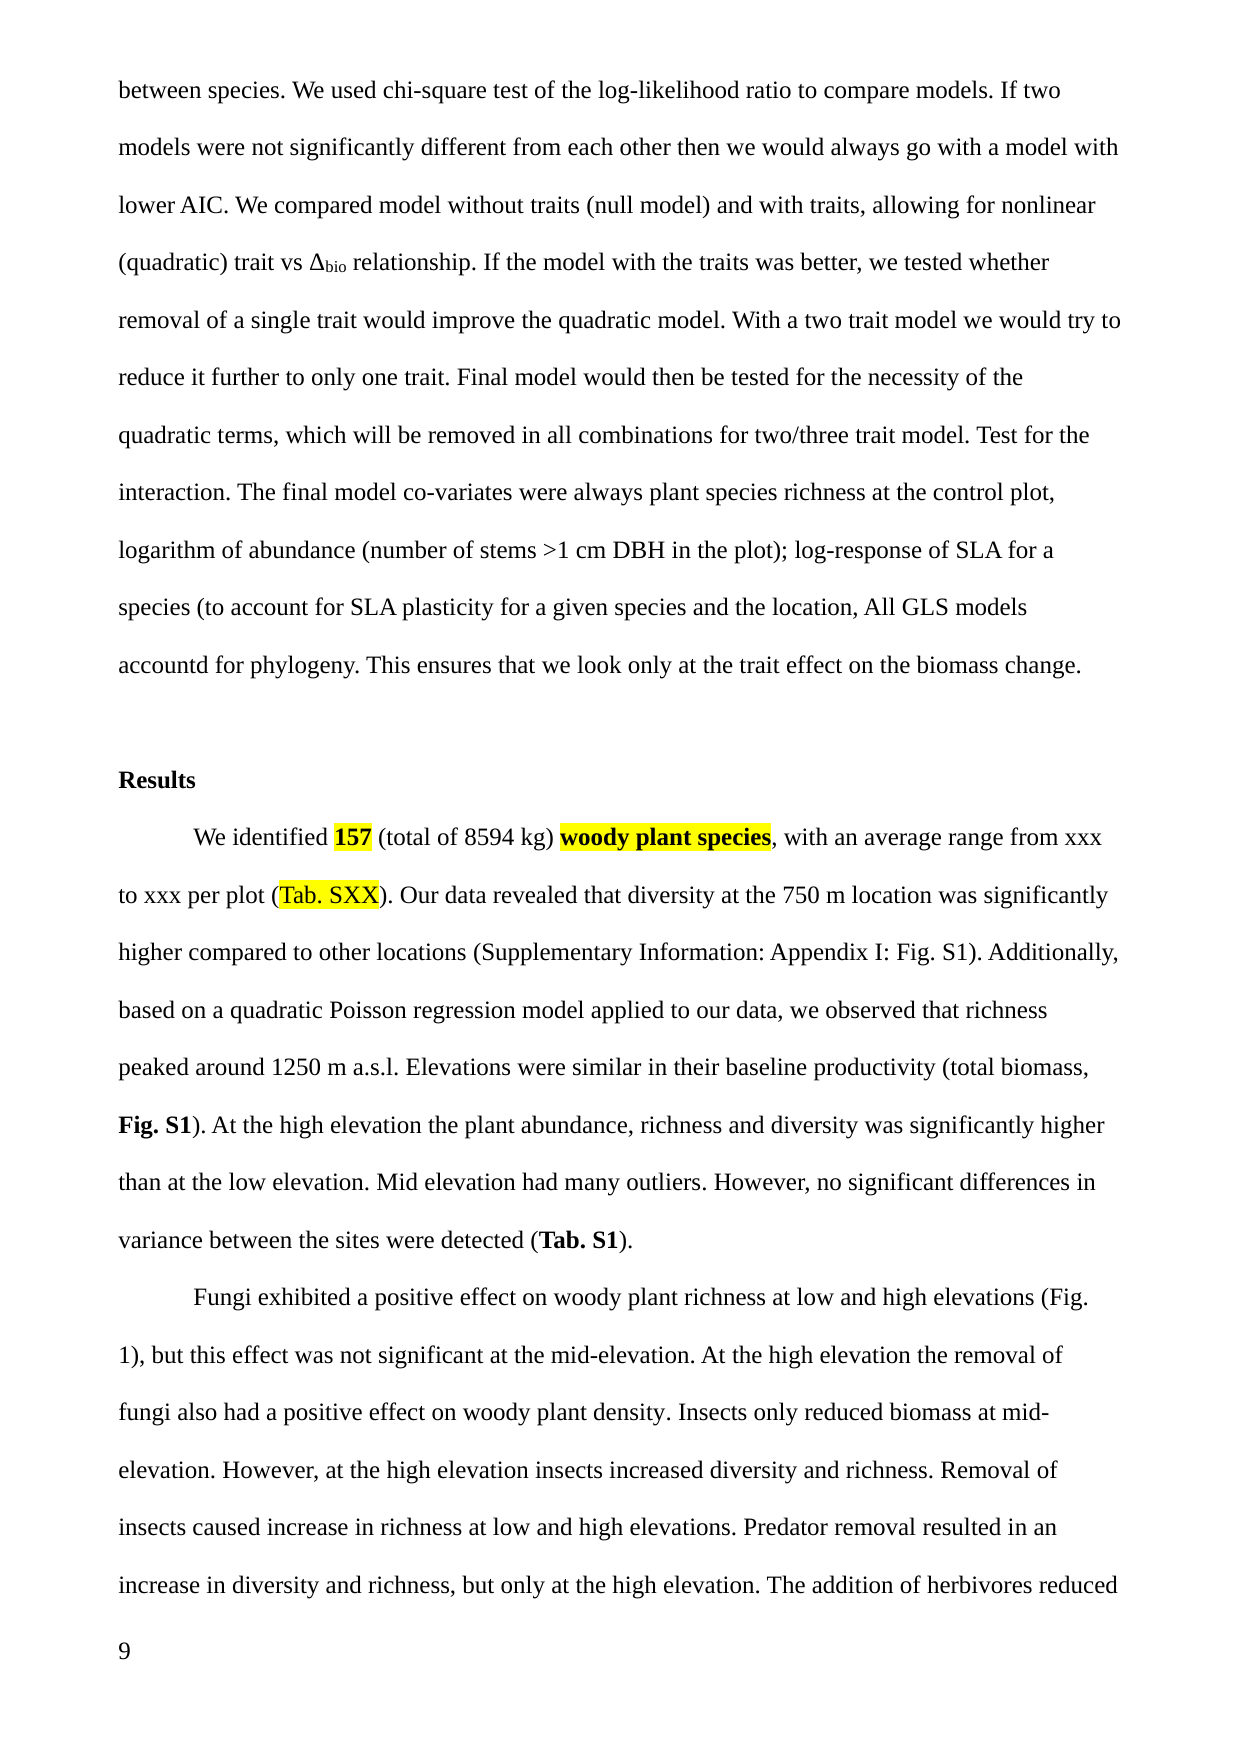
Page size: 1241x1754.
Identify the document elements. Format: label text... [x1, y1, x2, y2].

text We identified 157 (total of 8594 kg) woody plant species, with an average range from xxx to xxx per plot (Tab. SXX). Our data revealed that diversity at the 750 m location was significantly higher compared to other locations (Supplementary Information: Appendix I: Fig. S1). Additionally, based on a quadratic Poisson regression model applied to our data, we observed that richness peaked around 1250 m a.s.l. Elevations were similar in their baseline productivity (total biomass, Fig. S1). At the high elevation the plant abundance, richness and diversity was significantly higher than at the low elevation. Mid elevation had many outliers. However, no significant differences in variance between the sites were detected (Tab. S1). [118, 822, 1122, 1254]
text Results [118, 765, 1122, 794]
text Fungi exhibited a positive effect on woody plant richness at low and high elevations (Fig. 1), but this effect was not significant at the mid-elevation. At the high elevation the removal of fungi also had a positive effect on woody plant density. Insects only reduced biomass at mid-elevation. However, at the high elevation insects increased diversity and richness. Removal of insects caused increase in richness at low and high elevations. Predator removal resulted in an increase in diversity and richness, but only at the high elevation. The addition of herbivores reduced [118, 1282, 1122, 1599]
text between species. We used chi-square test of the log-likelihood ratio to compare models. If two models were not significantly different from each other then we would always go with a model with lower AIC. We compared model without traits (null model) and with traits, allowing for nonlinear (quadratic) trait vs Δbio relationship. If the model with the traits was better, we tested whether removal of a single trait would improve the quadratic model. With a two trait model we would try to reduce it further to only one trait. Final model would then be tested for the necessity of the quadratic terms, which will be removed in all combinations for two/three trait model. Test for the interaction. The final model co-variates were always plant species richness at the control plot, logarithm of abundance (number of stems >1 cm DBH in the plot); log-response of SLA for a species (to account for SLA plasticity for a given species and the location, All GLS models accountd for phylogeny. This ensures that we look only at the trait effect on the biomass change. [118, 75, 1122, 679]
